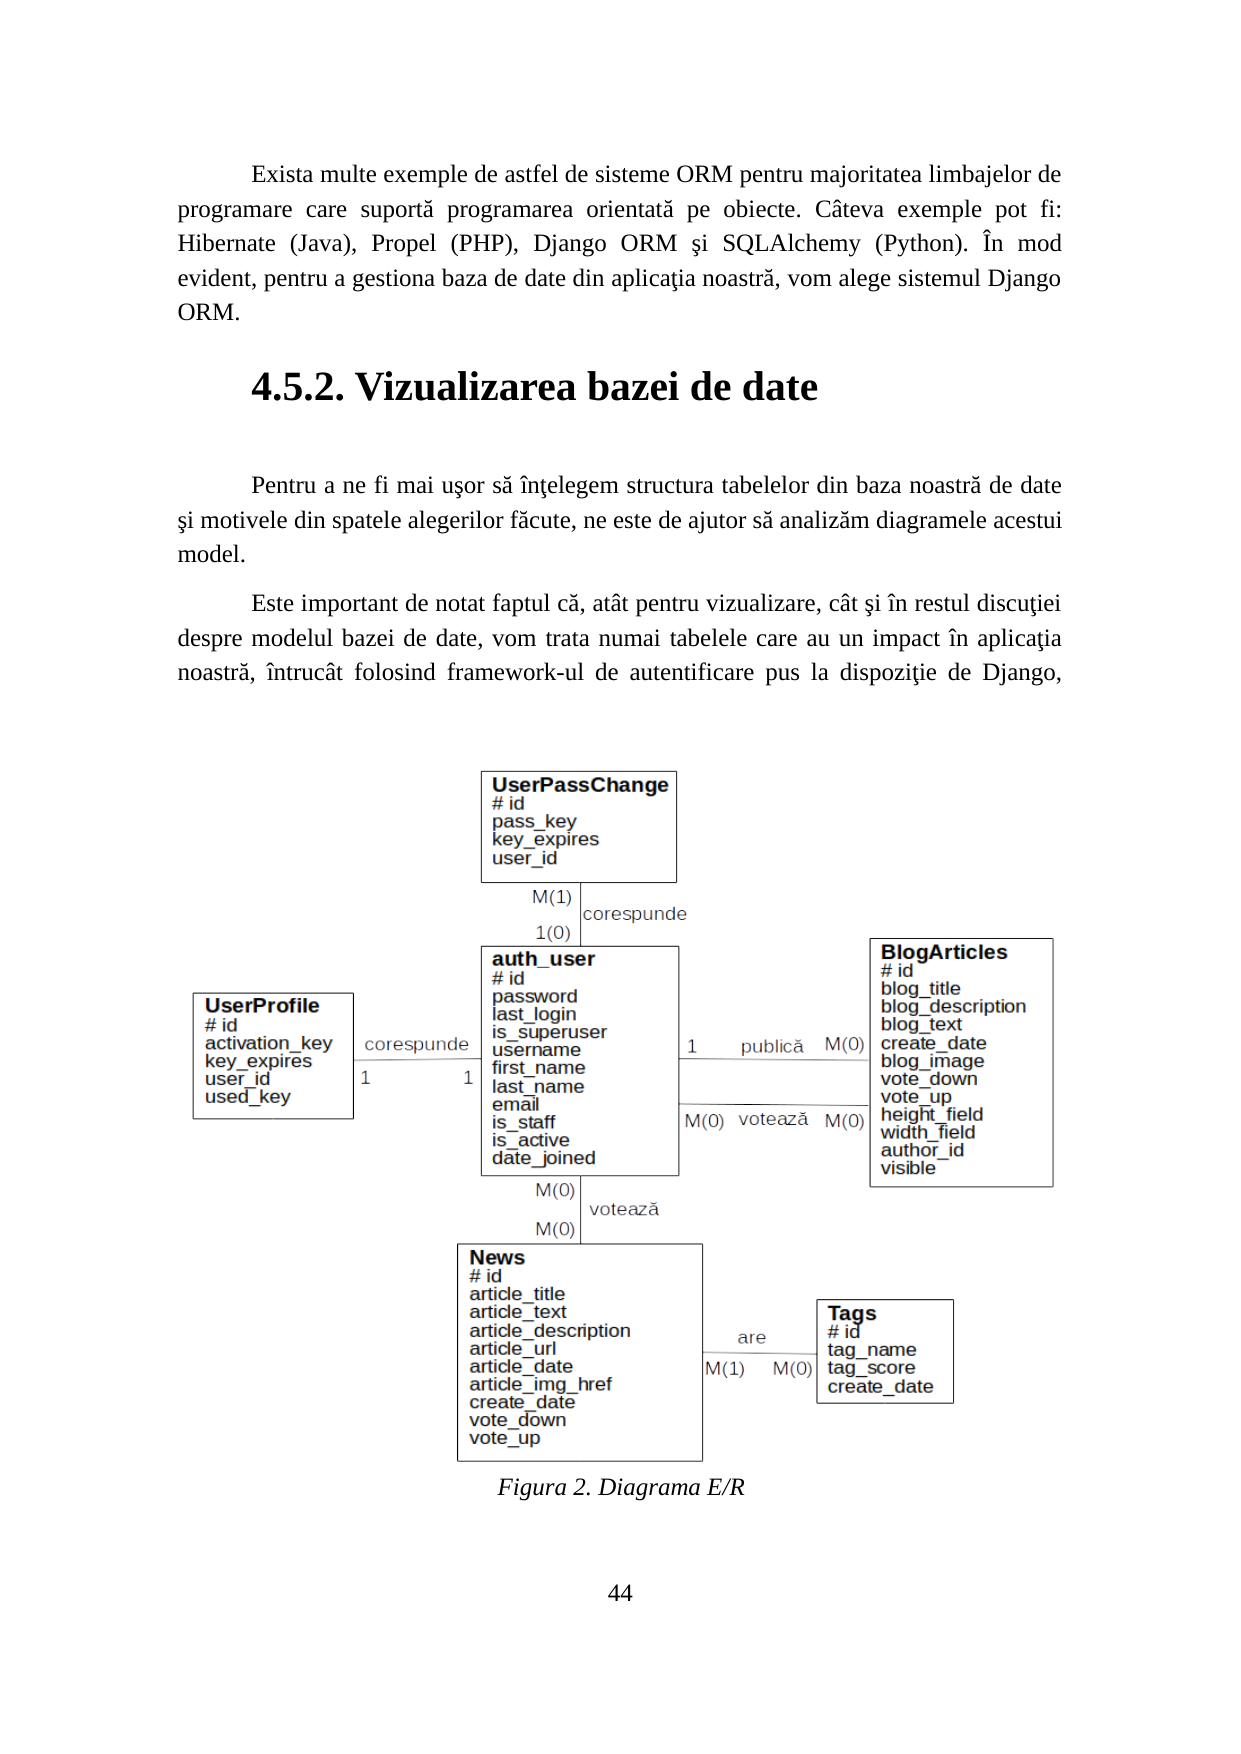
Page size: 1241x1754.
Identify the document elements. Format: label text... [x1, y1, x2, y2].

text Figura 2. Diagrama E/R [188, 1473, 1056, 1501]
text Pentru a ne fi mai uşor să înţelegem structura tabelelor din baza noastră de date şi motivele din spatele alegerilor făcute, ne este de ajutor să analizăm diagramele acestui model. [177, 471, 1063, 568]
subtitle 4.5.2. Vizualizarea bazei de date [177, 361, 1063, 409]
picture [188, 764, 1056, 1473]
text Este important de notat faptul că, atât pentru vizualizare, cât şi în restul discuţiei despre modelul bazei de date, vom trata numai tabelele care au un impact în aplicaţia noastră, întrucât folosind framework-ul de autentificare pus la dispoziţie de Django, [177, 588, 1063, 686]
text Exista multe exemple de astfel de sisteme ORM pentru majoritatea limbajelor de programare care suportă programarea orientată pe obiecte. Câteva exemple pot fi: Hibernate (Java), Propel (PHP), Django ORM şi SQLAlchemy (Python). În mod evident, pentru a gestiona baza de date din aplicaţia noastră, vom alege sistemul Django ORM. [177, 159, 1063, 326]
